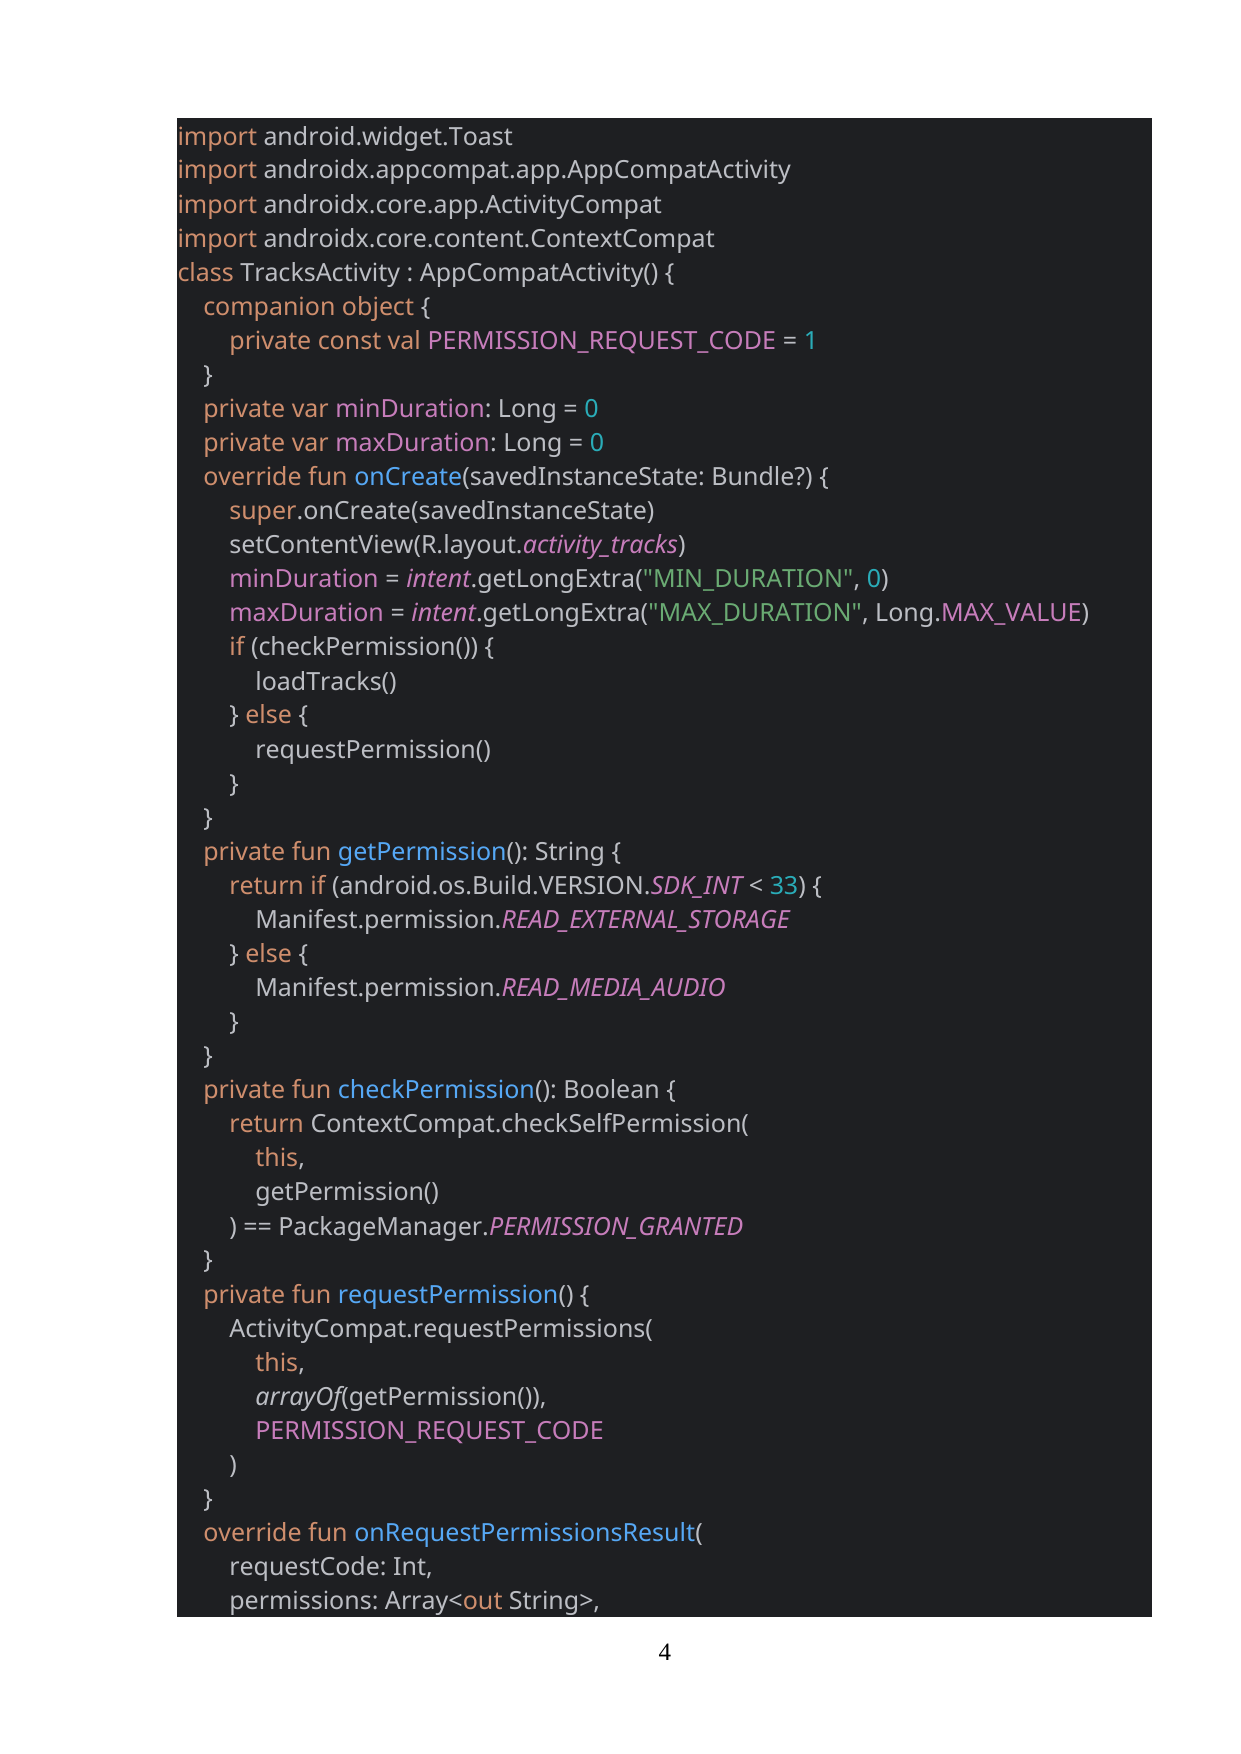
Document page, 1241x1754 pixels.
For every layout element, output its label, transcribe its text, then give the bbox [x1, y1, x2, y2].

text import android.widget.Toast import androidx.appcompat.app.AppCompatActivity import androidx.core.app.ActivityCompat import androidx.core.content.ContextCompat class TracksActivity : AppCompatActivity() { companion object { private const val PERMISSION_REQUEST_CODE = 1 } private var minDuration: Long = 0 private var maxDuration: Long = 0 override fun onCreate(savedInstanceState: Bundle?) { super.onCreate(savedInstanceState) setContentView(R.layout.activity_tracks) minDuration = intent.getLongExtra("MIN_DURATION", 0) maxDuration = intent.getLongExtra("MAX_DURATION", Long.MAX_VALUE) if (checkPermission()) { loadTracks() } else { requestPermission() } } private fun getPermission(): String { return if (android.os.Build.VERSION.SDK_INT < 33) { Manifest.permission.READ_EXTERNAL_STORAGE } else { Manifest.permission.READ_MEDIA_AUDIO } } private fun checkPermission(): Boolean { return ContextCompat.checkSelfPermission( this, getPermission() ) == PackageManager.PERMISSION_GRANTED } private fun requestPermission() { ActivityCompat.requestPermissions( this, arrayOf(getPermission()), PERMISSION_REQUEST_CODE ) } override fun onRequestPermissionsResult( requestCode: Int, permissions: Array<out String>, [177, 118, 1152, 1617]
